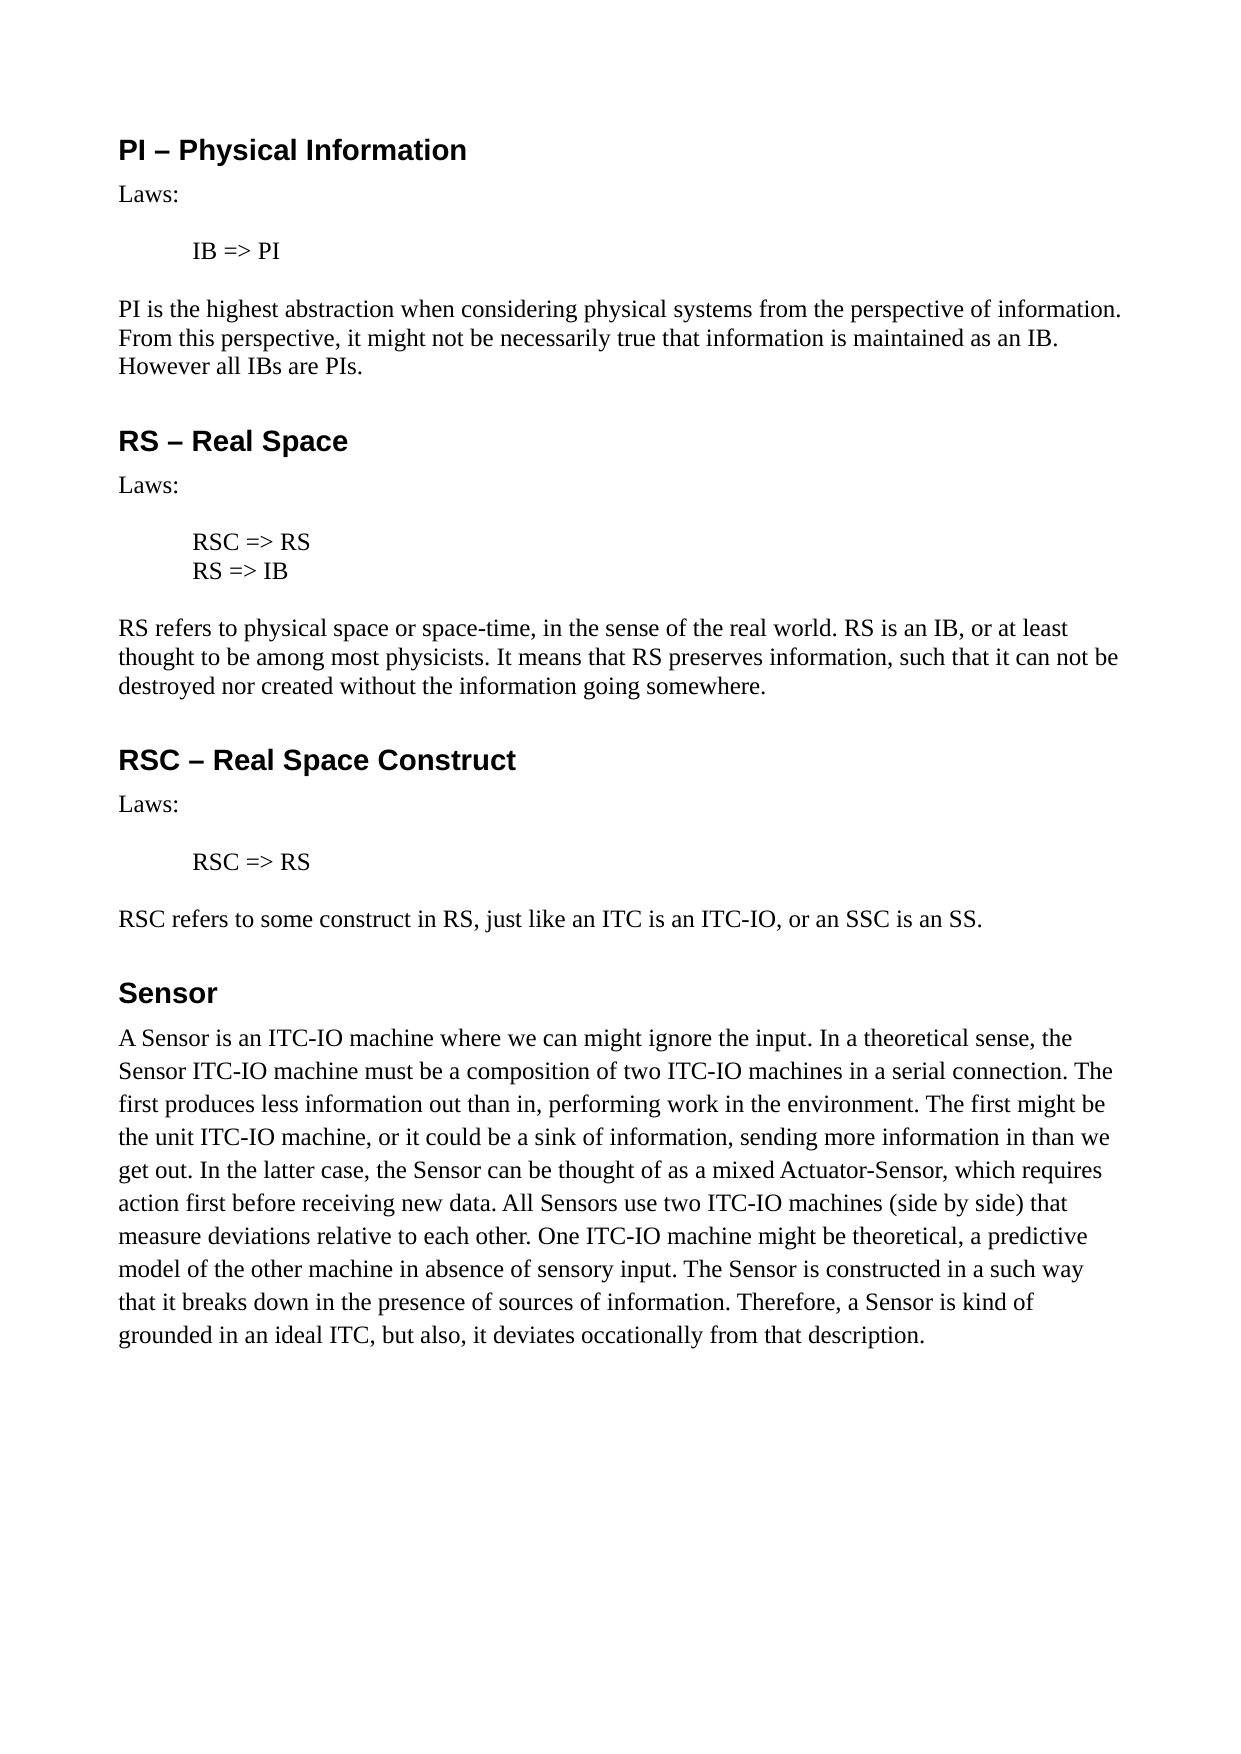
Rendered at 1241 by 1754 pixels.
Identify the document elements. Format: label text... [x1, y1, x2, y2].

text A Sensor is an ITC-IO machine where we can might ignore the input. In a theoretical sense, the Sensor ITC-IO machine must be a composition of two ITC-IO machines in a serial connection. The first produces less information out than in, performing work in the environment. The first might be the unit ITC-IO machine, or it could be a sink of information, sending more information in than we get out. In the latter case, the Sensor can be thought of as a mixed Actuator-Sensor, which requires action first before receiving new data. All Sensors use two ITC-IO machines (side by side) that measure deviations relative to each other. One ITC-IO machine might be theoretical, a predictive model of the other machine in absence of sensory input. The Sensor is constructed in a such way that it breaks down in the presence of sources of information. Therefore, a Sensor is kind of grounded in an ideal ITC, but also, it deviates occationally from that description. [118, 1023, 1122, 1349]
text RSC refers to some construct in RS, just like an ITC is an ITC-IO, or an SSC is an SS. [118, 904, 1122, 933]
text RS refers to physical space or space-time, in the sense of the real world. RS is an IB, or at least thought to be among most physicists. It means that RS preserves information, such that it can not be destroyed nor created without the information going somewhere. [118, 613, 1122, 700]
text RSC => RS [118, 847, 1122, 876]
text PI is the highest abstraction when considering physical systems from the perspective of information. From this perspective, it might not be necessarily true that information is maintained as an IB. However all IBs are PIs. [118, 294, 1122, 380]
text Laws: [118, 789, 1122, 818]
subtitle PI – Physical Information [118, 133, 1122, 166]
subtitle RS – Real Space [118, 423, 1122, 457]
text IB => PI [118, 236, 1122, 265]
subtitle RSC – Real Space Construct [118, 743, 1122, 777]
text RSC => RS [118, 527, 1122, 556]
text Laws: [118, 179, 1122, 208]
subtitle Sensor [118, 976, 1122, 1010]
text Laws: [118, 470, 1122, 498]
text RS => IB [118, 556, 1122, 585]
